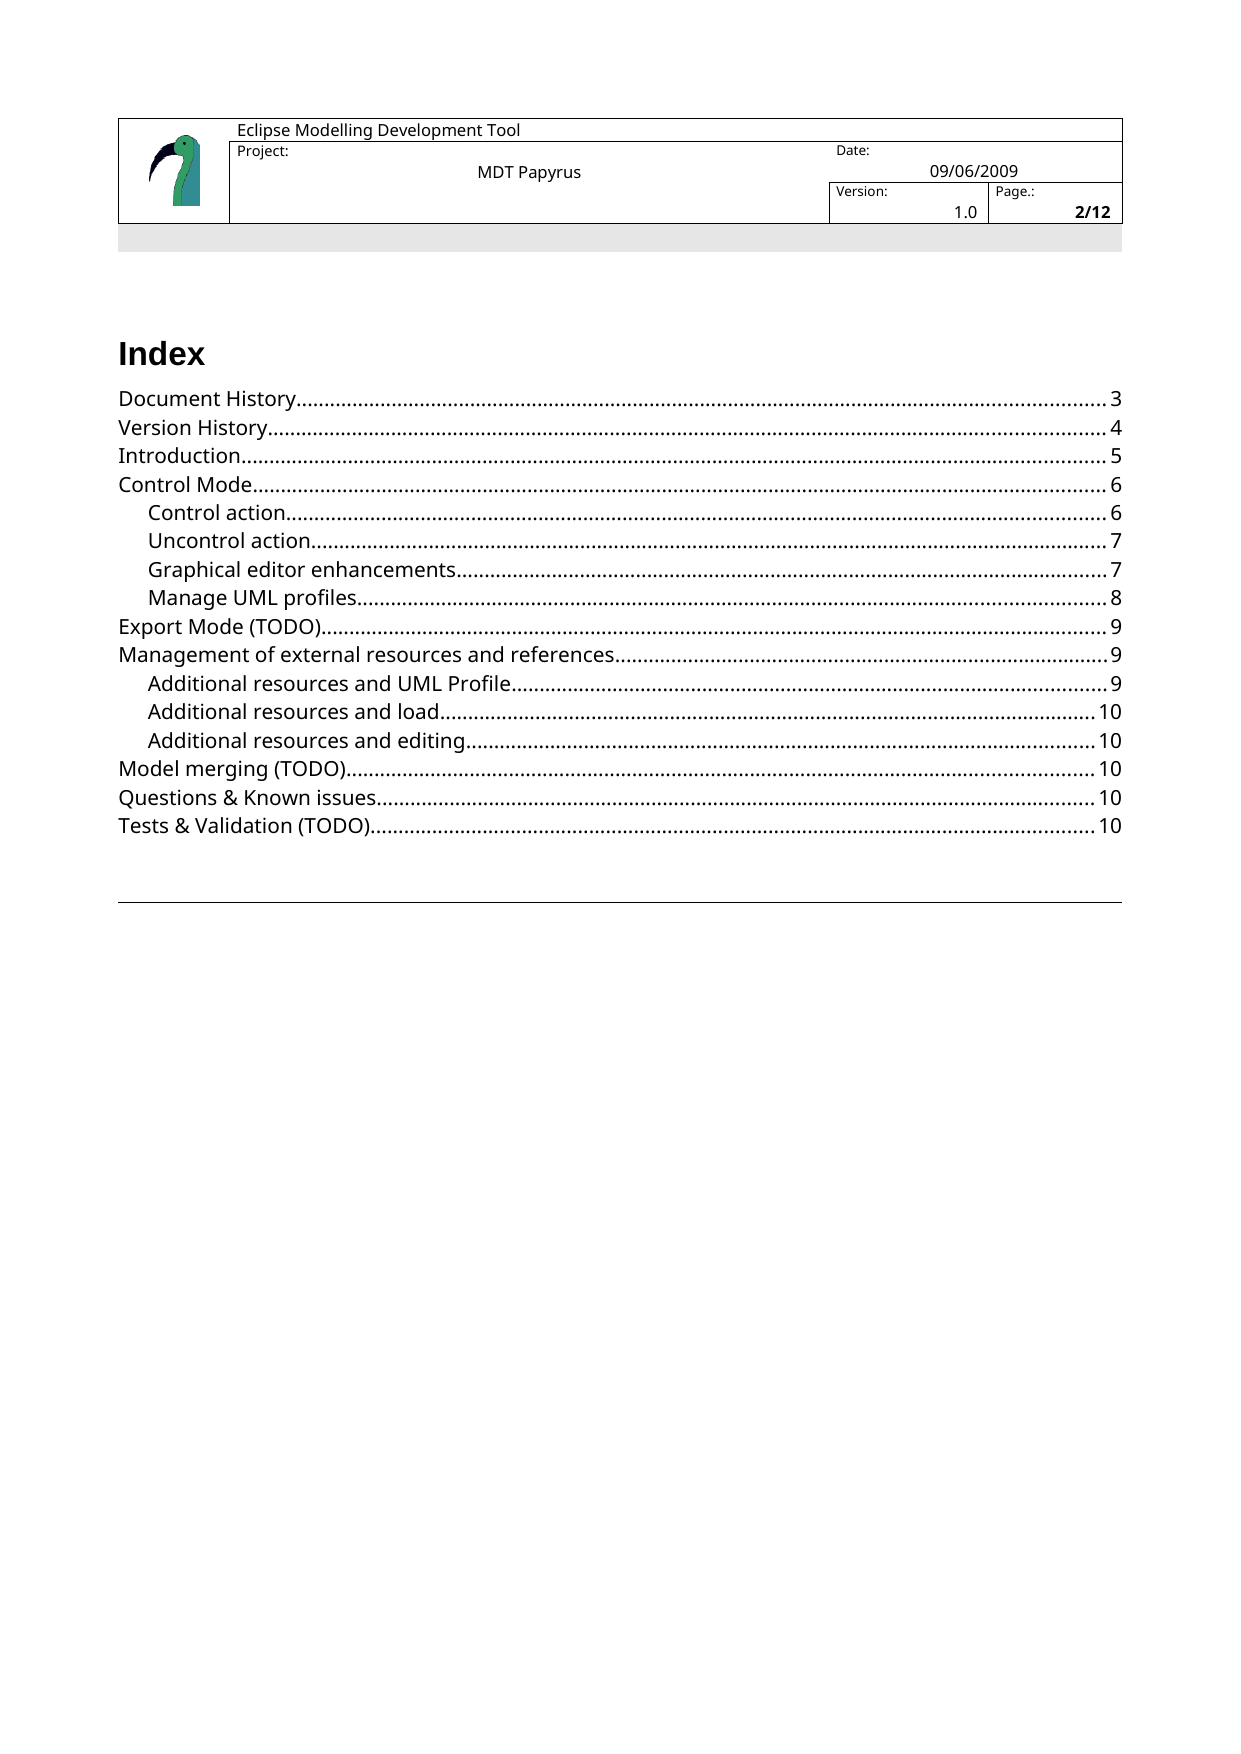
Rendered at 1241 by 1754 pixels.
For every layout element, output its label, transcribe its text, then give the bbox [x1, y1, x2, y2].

text Export Mode (TODO) 9 [118, 612, 1122, 640]
text Manage UML profiles 8 [148, 583, 1122, 612]
text Control Mode 6 [118, 470, 1122, 498]
text Additional resources and editing 10 [148, 726, 1122, 754]
text Additional resources and UML Profile 9 [148, 669, 1122, 697]
text Management of external resources and references 9 [118, 640, 1122, 669]
text Graphical editor enhancements 7 [148, 555, 1122, 583]
text Questions & Known issues 10 [118, 783, 1122, 811]
text Model merging (TODO) 10 [118, 754, 1122, 783]
text Introduction 5 [118, 441, 1122, 470]
text Additional resources and load 10 [148, 697, 1122, 726]
text Tests & Validation (TODO) 10 [118, 811, 1122, 839]
picture [147, 133, 201, 209]
text Uncontrol action 7 [148, 527, 1122, 555]
text Document History 3 [118, 384, 1122, 413]
text Version History 4 [118, 413, 1122, 441]
subtitle Index [118, 335, 1122, 372]
text Control action 6 [148, 498, 1122, 527]
